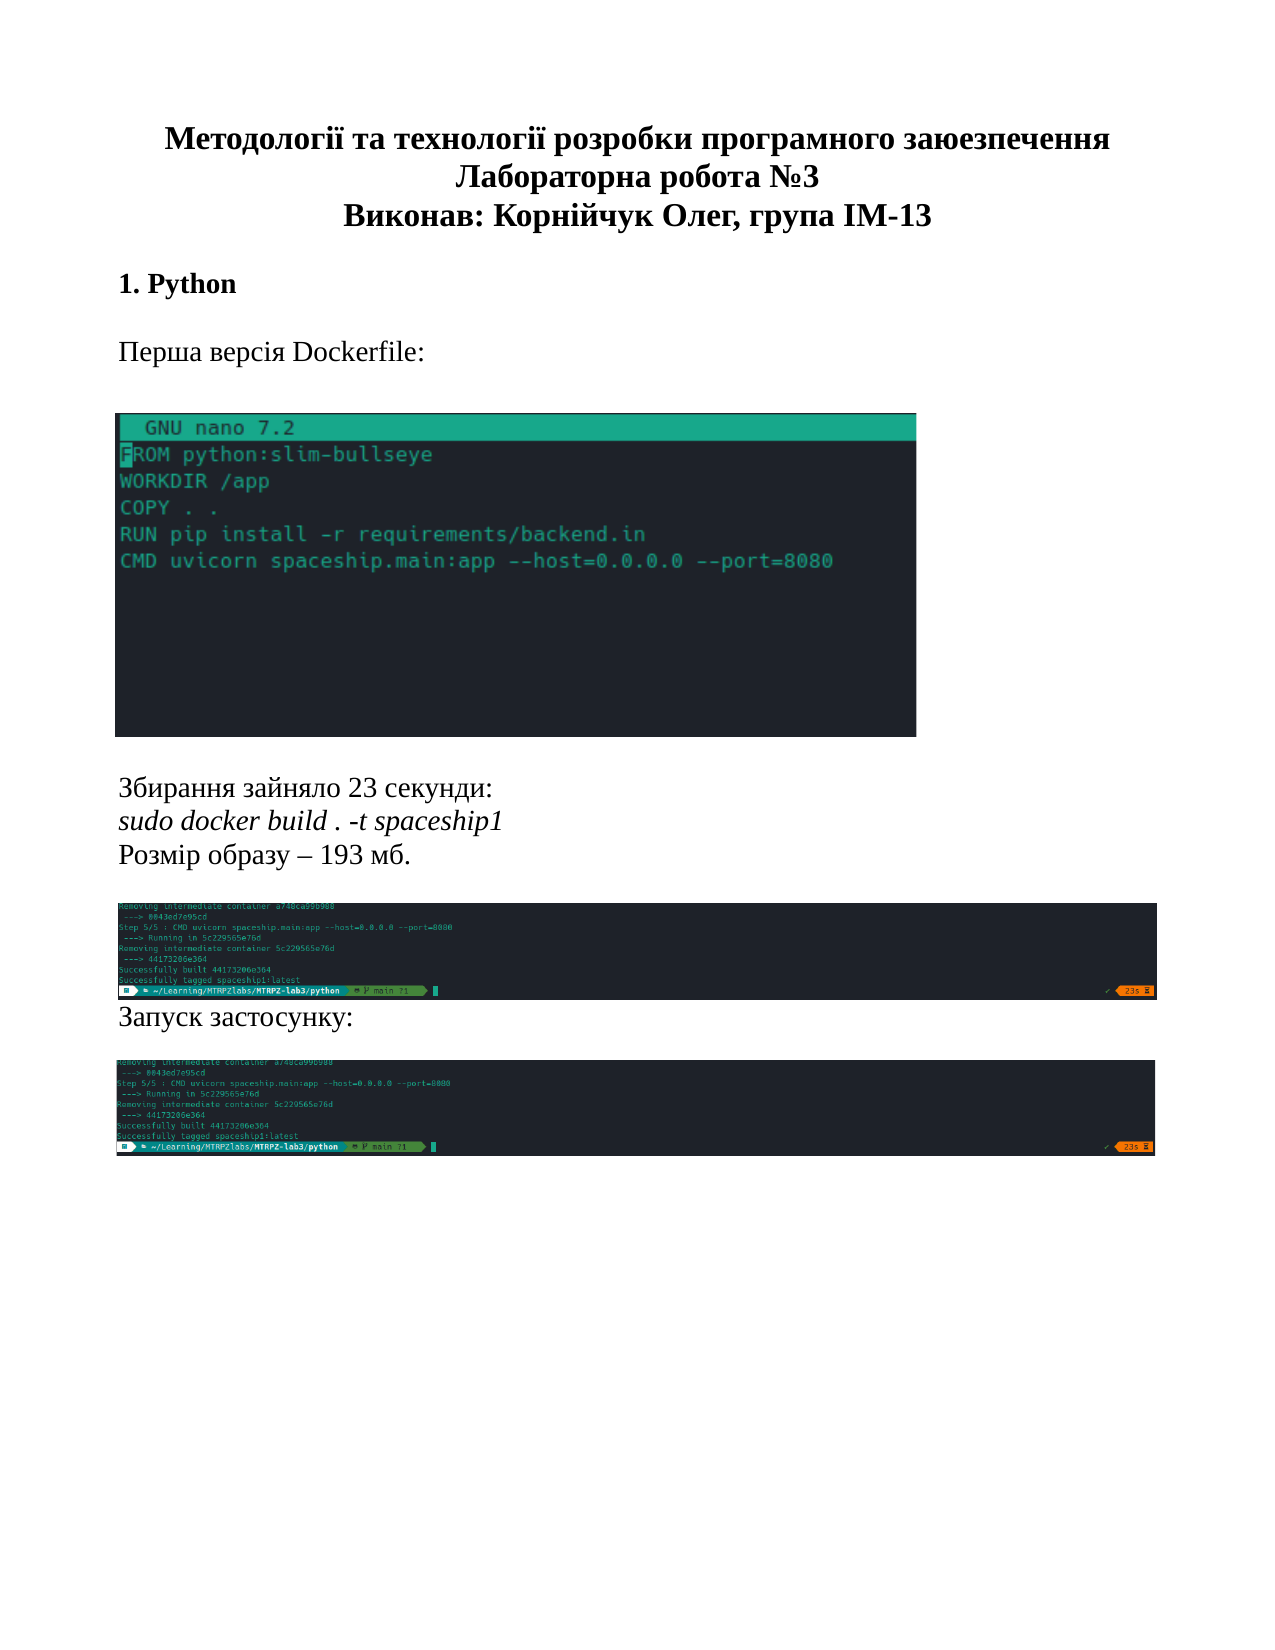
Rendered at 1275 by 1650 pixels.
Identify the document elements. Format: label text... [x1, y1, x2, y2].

picture [116, 1060, 1156, 1156]
picture [115, 413, 917, 737]
text Розмір образу – 193 мб. [118, 837, 1157, 870]
text sudo docker build . -t spaceship1 [118, 803, 1157, 837]
text Лабораторна робота №3 [118, 156, 1157, 195]
text 1. Python [118, 267, 1157, 300]
text Перша версія Dockerfile: [118, 334, 1157, 367]
picture [118, 903, 1157, 1000]
text Виконав: Корнійчук Олег, група ІМ-13 [118, 195, 1157, 233]
text Методології та технології розробки програмного заюезпечення [118, 118, 1157, 156]
text Збирання зайняло 23 секунди: [118, 770, 1157, 803]
text Запуск застосунку: [118, 1000, 1157, 1033]
